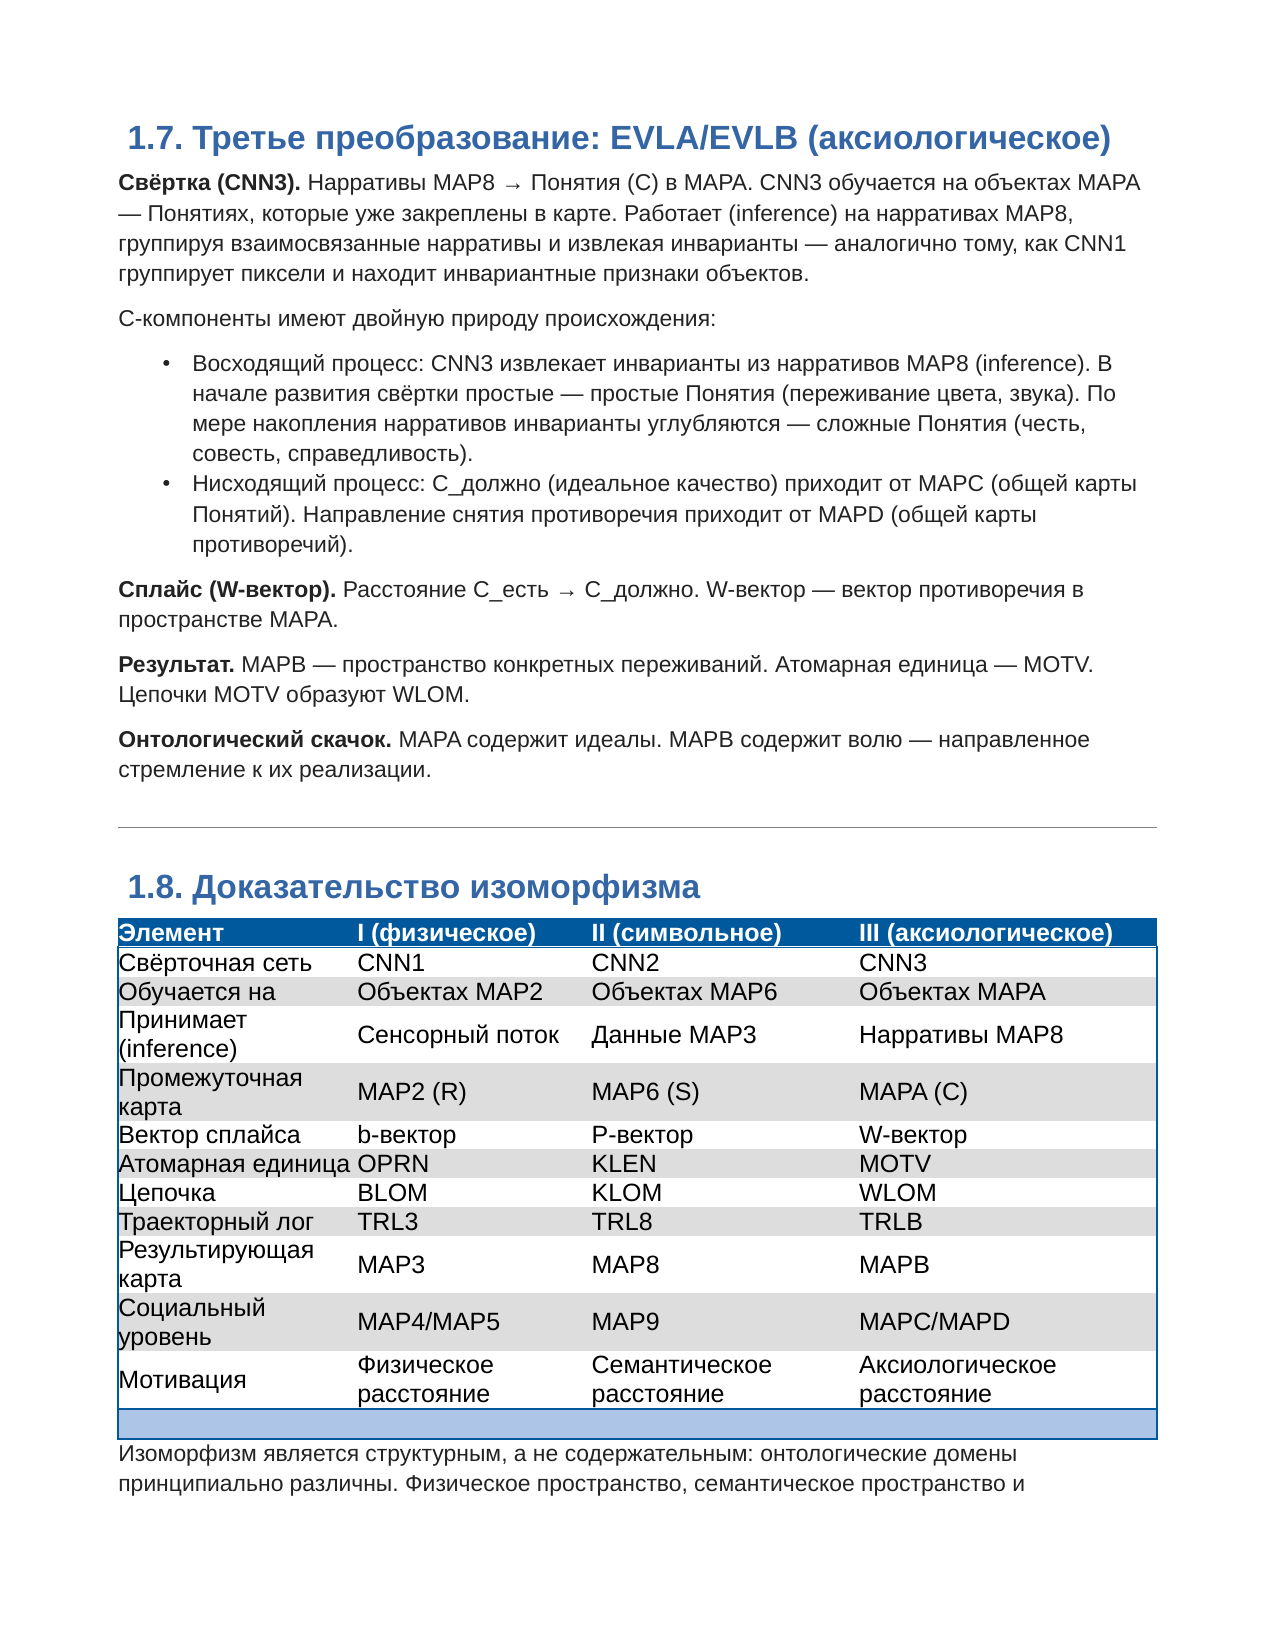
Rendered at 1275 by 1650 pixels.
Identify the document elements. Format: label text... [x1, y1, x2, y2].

table_cell KLEN [591, 1149, 859, 1178]
table_cell TRL8 [591, 1207, 859, 1236]
table_cell P-вектор [591, 1121, 859, 1149]
table_cell MAP2 (R) [357, 1063, 591, 1121]
table_cell CNN2 [591, 948, 859, 977]
table_cell Мотивация [119, 1351, 357, 1408]
table_cell BLOM [357, 1178, 591, 1207]
table_header III (аксиологическое) [859, 918, 1157, 946]
table_cell TRLB [859, 1207, 1156, 1236]
table_cell Объектах MAP2 [357, 977, 591, 1006]
table_header I (физическое) [357, 918, 591, 946]
text Изоморфизм является структурным, а не содержательным: онтологические домены принципиально различны. Физическое пространство, семантическое пространство и [118, 1440, 1157, 1496]
text Свёртка (CNN3). Нарративы MAP8 → Понятия (C) в MAPA. CNN3 обучается на объектах MAPA — Понятиях, которые уже закреплены в карте. Работает (inference) на нарративах MAP8, группируя взаимосвязанные нарративы и извлекая инварианты — аналогично тому, как CNN1 группирует пиксели и находит инвариантные признаки объектов. [118, 169, 1157, 286]
table_cell WLOM [859, 1178, 1156, 1207]
table_cell [591, 1410, 859, 1438]
table_cell Обучается на [119, 977, 357, 1006]
table_cell Свёрточная сеть [119, 948, 357, 977]
text Сплайс (W-вектор). Расстояние C_есть → C_должно. W-вектор — вектор противоречия в пространстве MAPA. [118, 576, 1157, 632]
table_cell CNN1 [357, 948, 591, 977]
table_cell Семантическое расстояние [591, 1351, 859, 1408]
subtitle Третье преобразование: EVLA/EVLB (аксиологическое) [118, 118, 1157, 157]
table_cell MAPC/MAPD [859, 1293, 1156, 1351]
table_cell Объектах MAP6 [591, 977, 859, 1006]
list Нисходящий процесс: C_должно (идеальное качество) приходит от MAPC (общей карты Понятий). Направление снятия противоречия приходит от MAPD (общей карты противоречий). [162, 470, 1157, 557]
table_cell Атомарная единица [119, 1149, 357, 1178]
table_cell MOTV [859, 1149, 1156, 1178]
table_cell Аксиологическое расстояние [859, 1351, 1156, 1408]
table_cell CNN3 [859, 948, 1156, 977]
table_cell MAP4/MAP5 [357, 1293, 591, 1351]
table_cell Социальный уровень [119, 1293, 357, 1351]
table_header Элемент [118, 918, 357, 946]
table_cell MAP3 [357, 1236, 591, 1293]
table_cell b-вектор [357, 1121, 591, 1149]
table_cell Сенсорный поток [357, 1006, 591, 1063]
table_cell Вектор сплайса [119, 1121, 357, 1149]
text Онтологический скачок. MAPA содержит идеалы. MAPB содержит волю — направленное стремление к их реализации. [118, 726, 1157, 782]
table_cell MAPA (C) [859, 1063, 1156, 1121]
table_cell [357, 1410, 591, 1438]
table_cell Промежуточная карта [119, 1063, 357, 1121]
list Восходящий процесс: CNN3 извлекает инварианты из нарративов MAP8 (inference). В начале развития свёртки простые — простые Понятия (переживание цвета, звука). По мере накопления нарративов инварианты углубляются — сложные Понятия (честь, совесть, справедливость). [162, 349, 1157, 466]
table_cell Принимает (inference) [119, 1006, 357, 1063]
table_cell OPRN [357, 1149, 591, 1178]
table_header II (символьное) [591, 918, 859, 946]
table_cell Результирующая карта [119, 1236, 357, 1293]
table_cell Данные MAP3 [591, 1006, 859, 1063]
table_cell Нарративы MAP8 [859, 1006, 1156, 1063]
table_cell MAP6 (S) [591, 1063, 859, 1121]
table_cell Физическое расстояние [357, 1351, 591, 1408]
table_cell KLOM [591, 1178, 859, 1207]
table_cell Объектах MAPA [859, 977, 1156, 1006]
table_cell [119, 1410, 357, 1438]
table_cell Цепочка [119, 1178, 357, 1207]
table_cell [859, 1410, 1156, 1438]
subtitle Доказательство изоморфизма [118, 867, 1157, 905]
table_cell MAP8 [591, 1236, 859, 1293]
table_cell MAP9 [591, 1293, 859, 1351]
table_cell TRL3 [357, 1207, 591, 1236]
table_cell Траекторный лог [119, 1207, 357, 1236]
table_cell MAPB [859, 1236, 1156, 1293]
text Результат. MAPB — пространство конкретных переживаний. Атомарная единица — MOTV. Цепочки MOTV образуют WLOM. [118, 651, 1157, 707]
text C-компоненты имеют двойную природу происхождения: [118, 305, 1157, 331]
table_cell W-вектор [859, 1121, 1156, 1149]
